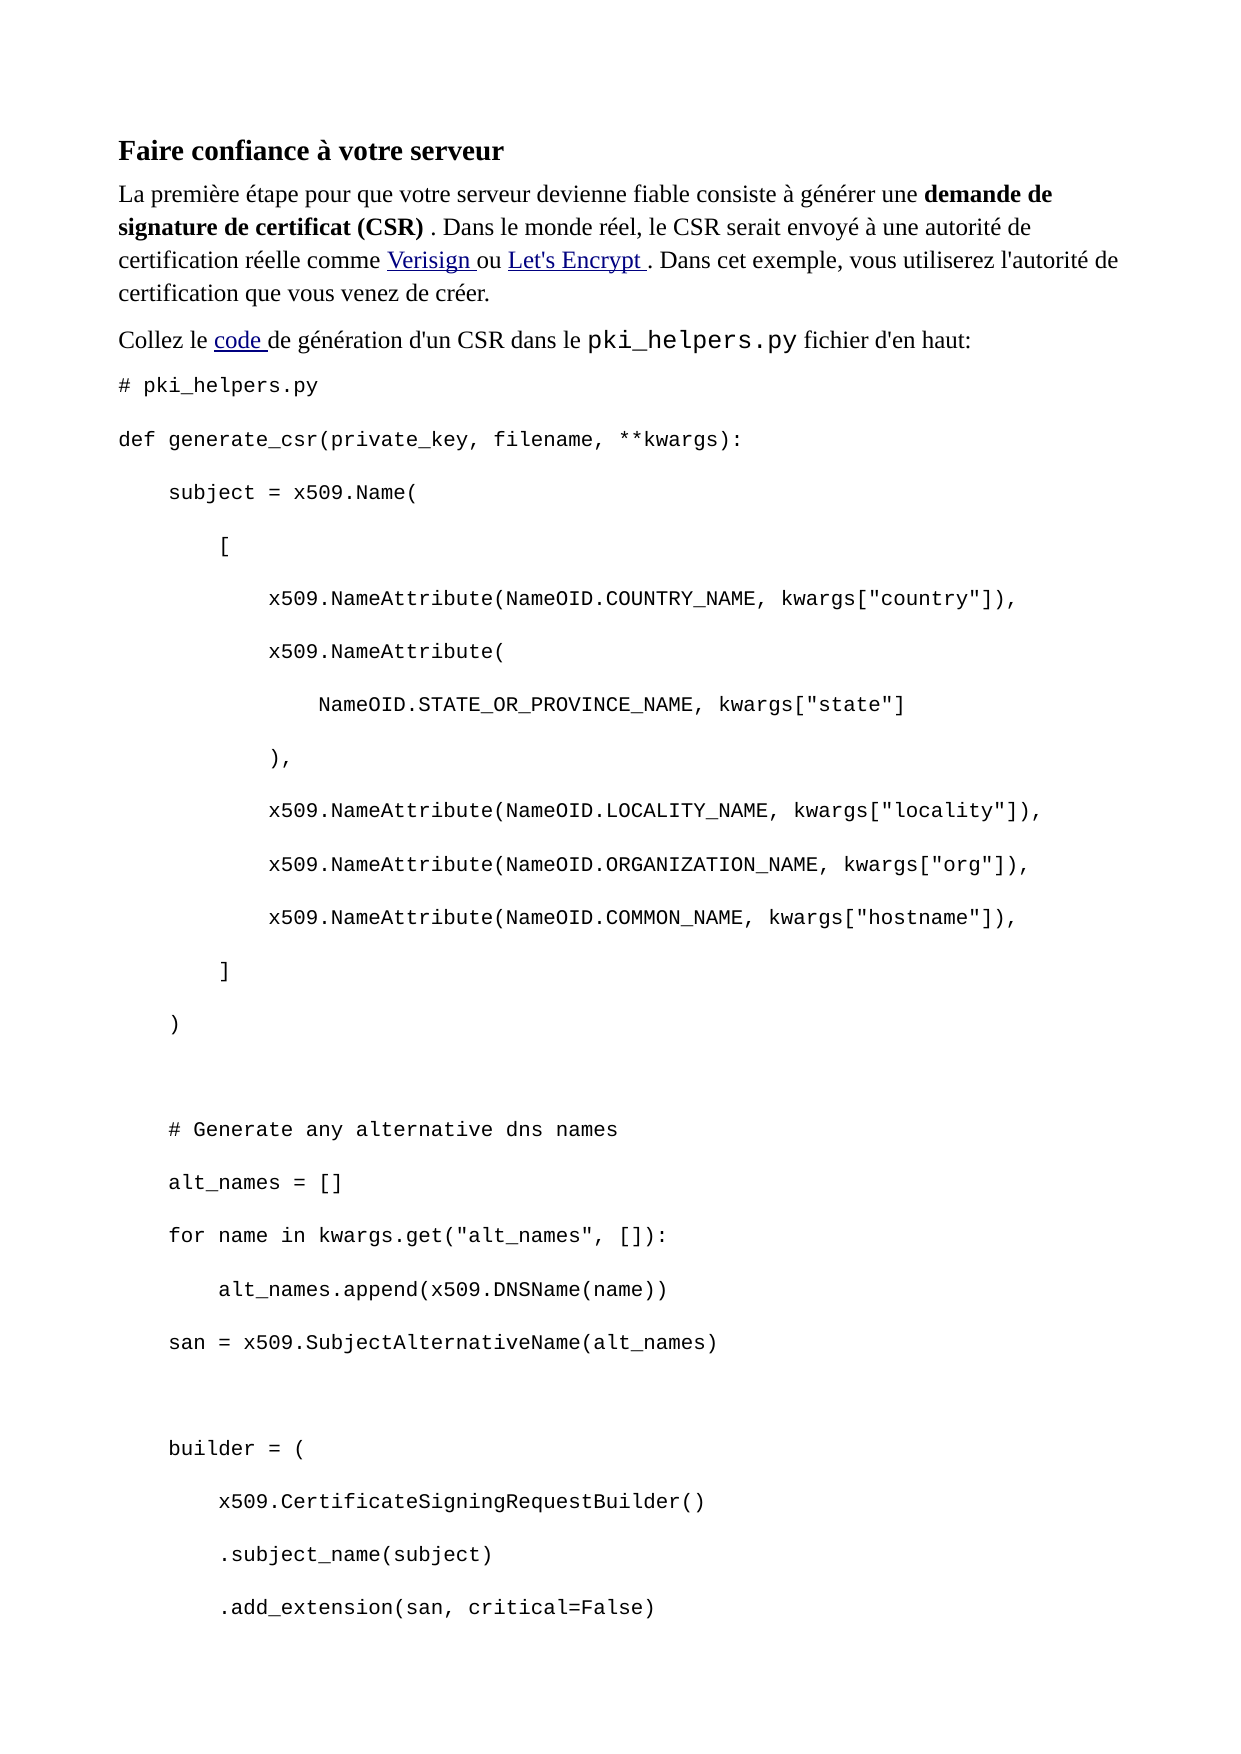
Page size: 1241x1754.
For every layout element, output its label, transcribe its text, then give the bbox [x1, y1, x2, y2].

text x509.NameAttribute(NameOID.LOCALITY_NAME, kwargs["locality"]), [118, 800, 1122, 824]
text La première étape pour que votre serveur devienne fiable consiste à générer une demande de signature de certificat (CSR) . Dans le monde réel, le CSR serait envoyé à une autorité de certification réelle comme Verisign ou Let's Encrypt . Dans cet exemple, vous utiliserez l'autorité de certification que vous venez de créer. [118, 179, 1122, 307]
text builder = ( [118, 1438, 1122, 1462]
text x509.CertificateSigningRequestBuilder() [118, 1491, 1122, 1515]
text .add_extension(san, critical=False) [118, 1597, 1122, 1621]
text x509.NameAttribute(NameOID.ORGANIZATION_NAME, kwargs["org"]), [118, 853, 1122, 877]
text def generate_csr(private_key, filename, **kwargs): [118, 428, 1122, 452]
text alt_names = [] [118, 1172, 1122, 1196]
text x509.NameAttribute(NameOID.COMMON_NAME, kwargs["hostname"]), [118, 907, 1122, 930]
text NameOID.STATE_OR_PROVINCE_NAME, kwargs["state"] [118, 694, 1122, 718]
text # pki_helpers.py [118, 375, 1122, 399]
subtitle Faire confiance à votre serveur [118, 133, 1122, 166]
text x509.NameAttribute( [118, 641, 1122, 665]
text subject = x509.Name( [118, 482, 1122, 505]
text [ [118, 535, 1122, 558]
text for name in kwargs.get("alt_names", []): [118, 1225, 1122, 1249]
text x509.NameAttribute(NameOID.COUNTRY_NAME, kwargs["country"]), [118, 588, 1122, 612]
text Collez le code de génération d'un CSR dans le pki_helpers.py fichier d'en haut: [118, 325, 1122, 356]
text ), [118, 747, 1122, 771]
text san = x509.SubjectAlternativeName(alt_names) [118, 1332, 1122, 1355]
text .subject_name(subject) [118, 1544, 1122, 1568]
text alt_names.append(x509.DNSName(name)) [118, 1278, 1122, 1302]
text # Generate any alternative dns names [118, 1119, 1122, 1143]
text ] [118, 960, 1122, 983]
text ) [118, 1013, 1122, 1037]
